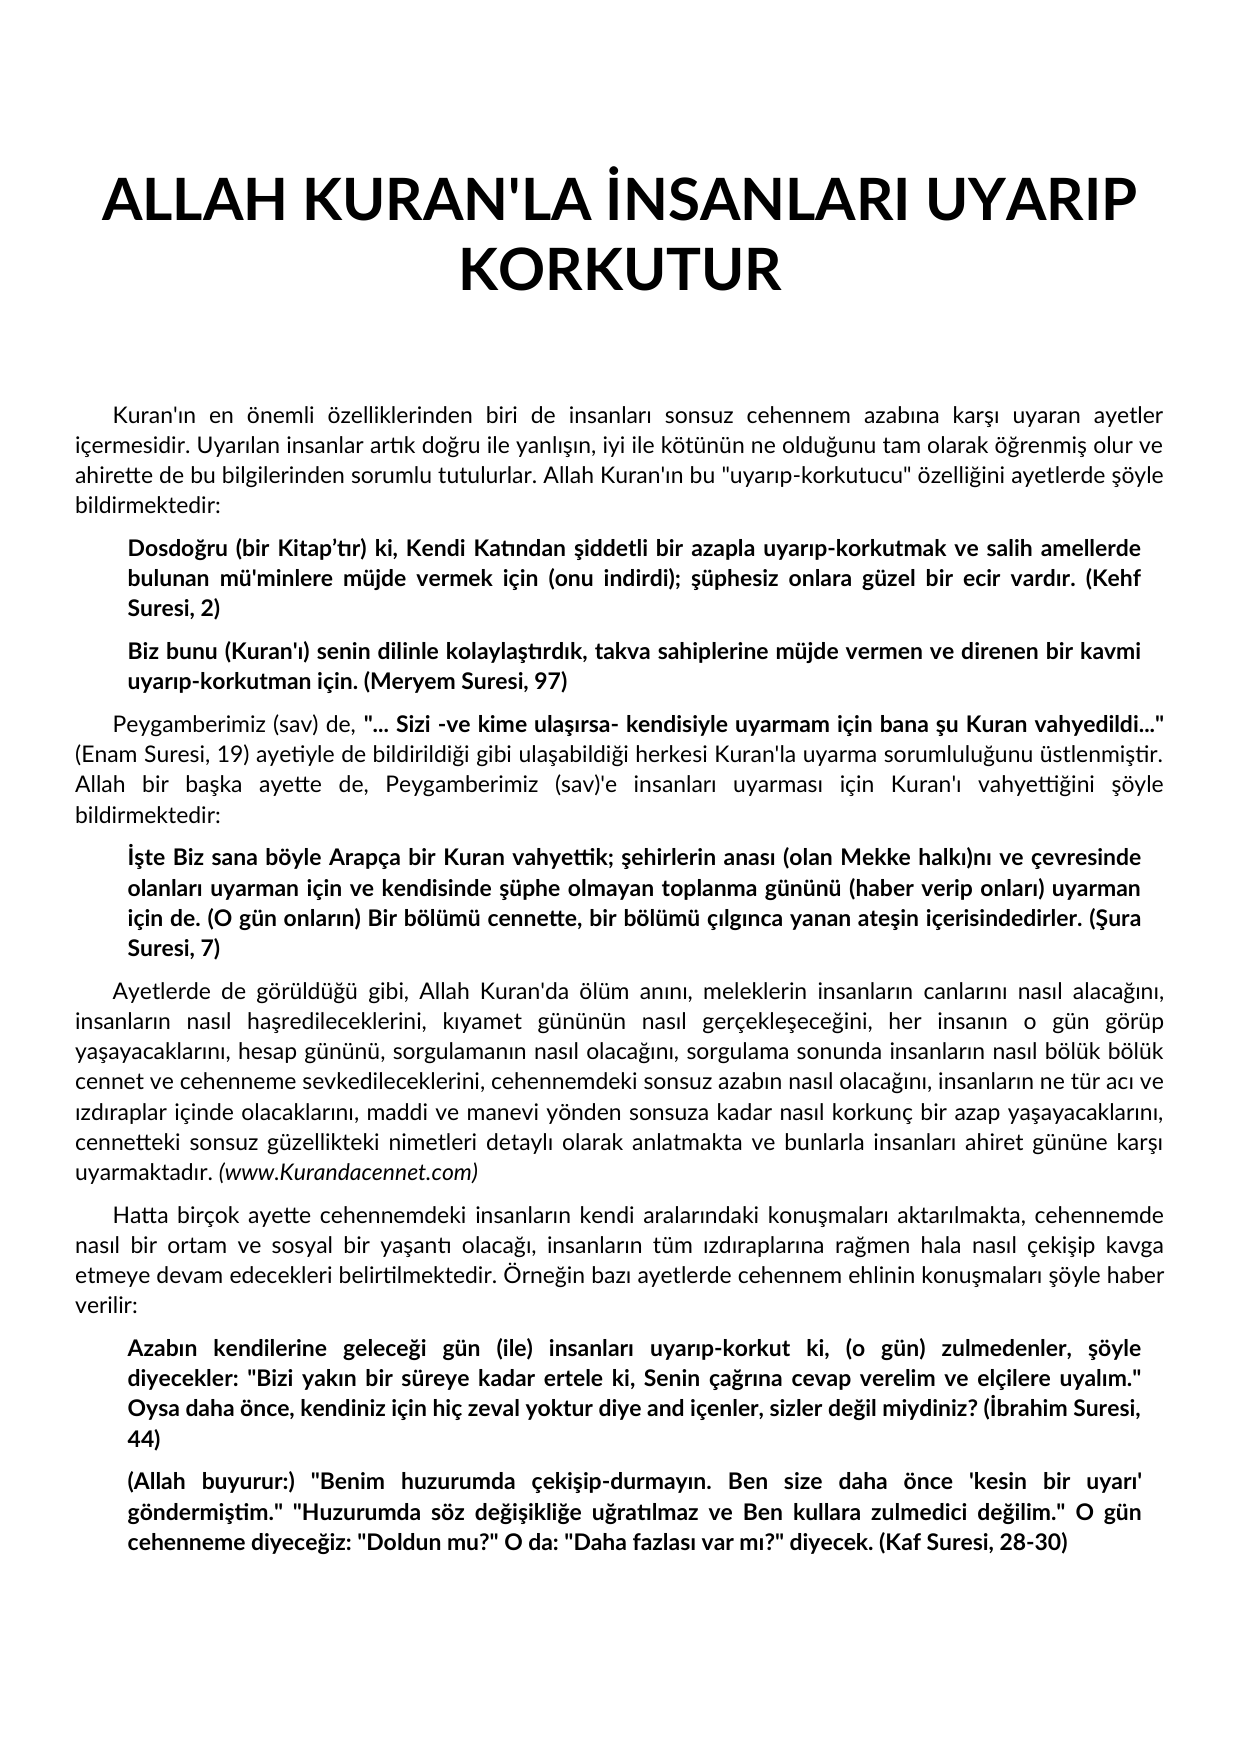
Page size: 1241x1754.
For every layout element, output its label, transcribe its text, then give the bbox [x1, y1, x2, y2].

text Ayetlerde de görüldüğü gibi, Allah Kuran'da ölüm anını, meleklerin insanların canlarını nasıl alacağını, insanların nasıl haşredileceklerini, kıyamet gününün nasıl gerçekleşeceğini, her insanın o gün görüp yaşayacaklarını, hesap gününü, sorgulamanın nasıl olacağını, sorgulama sonunda insanların nasıl bölük bölük cennet ve cehenneme sevkedileceklerini, cehennemdeki sonsuz azabın nasıl olacağını, insanların ne tür acı ve ızdıraplar içinde olacaklarını, maddi ve manevi yönden sonsuza kadar nasıl korkunç bir azap yaşayacaklarını, cennetteki sonsuz güzellikteki nimetleri detaylı olarak anlatmakta ve bunlarla insanları ahiret gününe karşı uyarmaktadır. (www.Kurandacennet.com) [75, 976, 1165, 1185]
text Hatta birçok ayette cehennemdeki insanların kendi aralarındaki konuşmaları aktarılmakta, cehennemde nasıl bir ortam ve sosyal bir yaşantı olacağı, insanların tüm ızdıraplarına rağmen hala nasıl çekişip kavga etmeye devam edecekleri belirtilmektedir. Örneğin bazı ayetlerde cehennem ehlinin konuşmaları şöyle haber verilir: [75, 1200, 1165, 1318]
text (Allah buyurur:) "Benim huzurumda çekişip-durmayın. Ben size daha önce 'kesin bir uyarı' göndermiştim." "Huzurumda söz değişikliğe uğratılmaz ve Ben kullara zulmedici değilim." O gün cehenneme diyeceğiz: "Doldun mu?" O da: "Daha fazlası var mı?" diyecek. (Kaf Suresi, 28-30) [127, 1467, 1143, 1555]
text İşte Biz sana böyle Arapça bir Kuran vahyettik; şehirlerin anası (olan Mekke halkı)nı ve çevresinde olanları uyarman için ve kendisinde şüphe olmayan toplanma gününü (haber verip onları) uyarman için de. (O gün onların) Bir bölümü cennette, bir bölümü çılgınca yanan ateşin içerisindedirler. (Şura Suresi, 7) [127, 843, 1143, 961]
text Kuran'ın en önemli özelliklerinden biri de insanları sonsuz cehennem azabına karşı uyaran ayetler içermesidir. Uyarılan insanlar artık doğru ile yanlışın, iyi ile kötünün ne olduğunu tam olarak öğrenmiş olur ve ahirette de bu bilgilerinden sorumlu tutulurlar. Allah Kuran'ın bu "uyarıp-korkutucu" özelliğini ayetlerde şöyle bildirmektedir: [75, 400, 1165, 518]
text Peygamberimiz (sav) de, "... Sizi -ve kime ulaşırsa- kendisiyle uyarmam için bana şu Kuran vahyedildi..." (Enam Suresi, 19) ayetiyle de bildirildiği gibi ulaşabildiği herkesi Kuran'la uyarma sorumluluğunu üstlenmiştir. Allah bir başka ayette de, Peygamberimiz (sav)'e insanları uyarması için Kuran'ı vahyettiğini şöyle bildirmektedir: [75, 710, 1165, 828]
text Azabın kendilerine geleceği gün (ile) insanları uyarıp-korkut ki, (o gün) zulmedenler, şöyle diyecekler: "Bizi yakın bir süreye kadar ertele ki, Senin çağrına cevap verelim ve elçilere uyalım." Oysa daha önce, kendiniz için hiç zeval yoktur diye and içenler, sizler değil miydiniz? (İbrahim Suresi, 44) [127, 1334, 1143, 1452]
subtitle ALLAH KURAN'LA İNSANLARI UYARIP KORKUTUR [75, 162, 1165, 302]
text Dosdoğru (bir Kitap’tır) ki, Kendi Katından şiddetli bir azapla uyarıp-korkutmak ve salih amellerde bulunan mü'minlere müjde vermek için (onu indirdi); şüphesiz onlara güzel bir ecir vardır. (Kehf Suresi, 2) [127, 534, 1143, 622]
text Biz bunu (Kuran'ı) senin dilinle kolaylaştırdık, takva sahiplerine müjde vermen ve direnen bir kavmi uyarıp-korkutman için. (Meryem Suresi, 97) [127, 637, 1143, 694]
